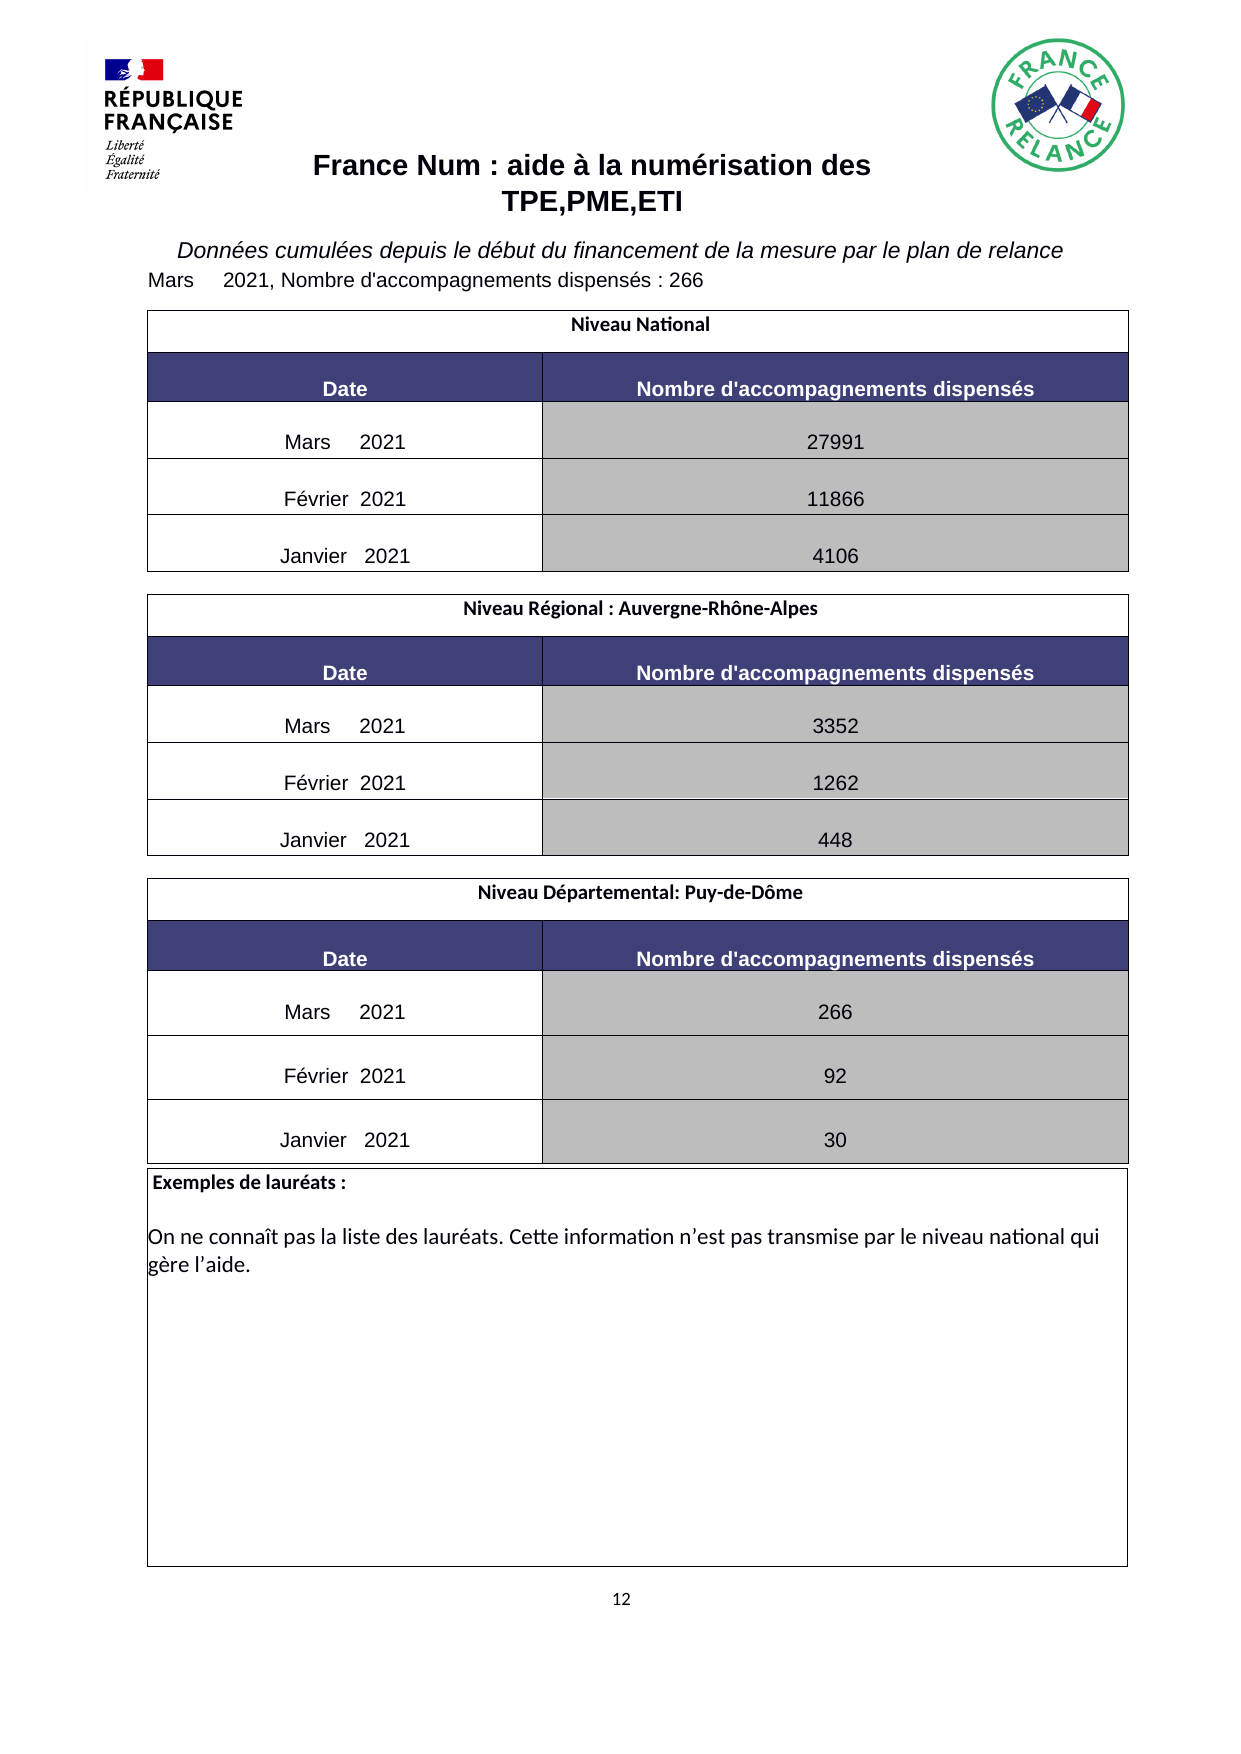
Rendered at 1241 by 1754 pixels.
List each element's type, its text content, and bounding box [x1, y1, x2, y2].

table_cell Mars 2021 [148, 971, 542, 1035]
table_cell Date [148, 921, 542, 970]
table_cell Février 2021 [148, 459, 542, 514]
table_cell 92 [543, 1036, 1128, 1099]
table_cell Nombre d'accompagnements dispensés [543, 921, 1128, 970]
text Mars 2021, Nombre d'accompagnements dispensés : 266 [148, 268, 1093, 292]
text 12 [0, 1587, 1238, 1610]
table_cell Février 2021 [148, 1036, 542, 1099]
table_cell Nombre d'accompagnements dispensés [543, 353, 1128, 401]
table_header Niveau National [148, 311, 1128, 352]
table_cell 11866 [543, 459, 1128, 514]
table_cell Date [148, 353, 542, 401]
table_cell 1262 [543, 743, 1128, 798]
table_cell Date [148, 637, 542, 685]
table_header Niveau Départemental: Puy-de-Dôme [148, 879, 1128, 920]
table_cell Février 2021 [148, 743, 542, 798]
table_cell Mars 2021 [148, 686, 542, 742]
picture [926, 17, 1189, 185]
table_cell Mars 2021 [148, 402, 542, 458]
text Données cumulées depuis le début du financement de la mesure par le plan de relance [148, 237, 1093, 263]
table_cell Nombre d'accompagnements dispensés [543, 637, 1128, 685]
text France Num : aide à la numérisation des TPE,PME,ETI [148, 148, 1093, 217]
table_cell Janvier 2021 [148, 1100, 542, 1163]
text On ne connaît pas la liste des lauréats. Cette information n’est pas transmise par le niveau national qui gère l’aide. [148, 1222, 1127, 1278]
table_cell 4106 [543, 515, 1128, 571]
picture [84, 39, 263, 200]
table_cell Janvier 2021 [148, 515, 542, 571]
table_cell 30 [543, 1100, 1128, 1163]
table_header Niveau Régional : Auvergne-Rhône-Alpes [148, 595, 1128, 636]
table_cell Janvier 2021 [148, 800, 542, 855]
table_cell 266 [543, 971, 1128, 1035]
table_cell 27991 [543, 402, 1128, 458]
table_cell 448 [543, 800, 1128, 855]
table_cell 3352 [543, 686, 1128, 742]
text Exemples de lauréats : [148, 1169, 1127, 1194]
